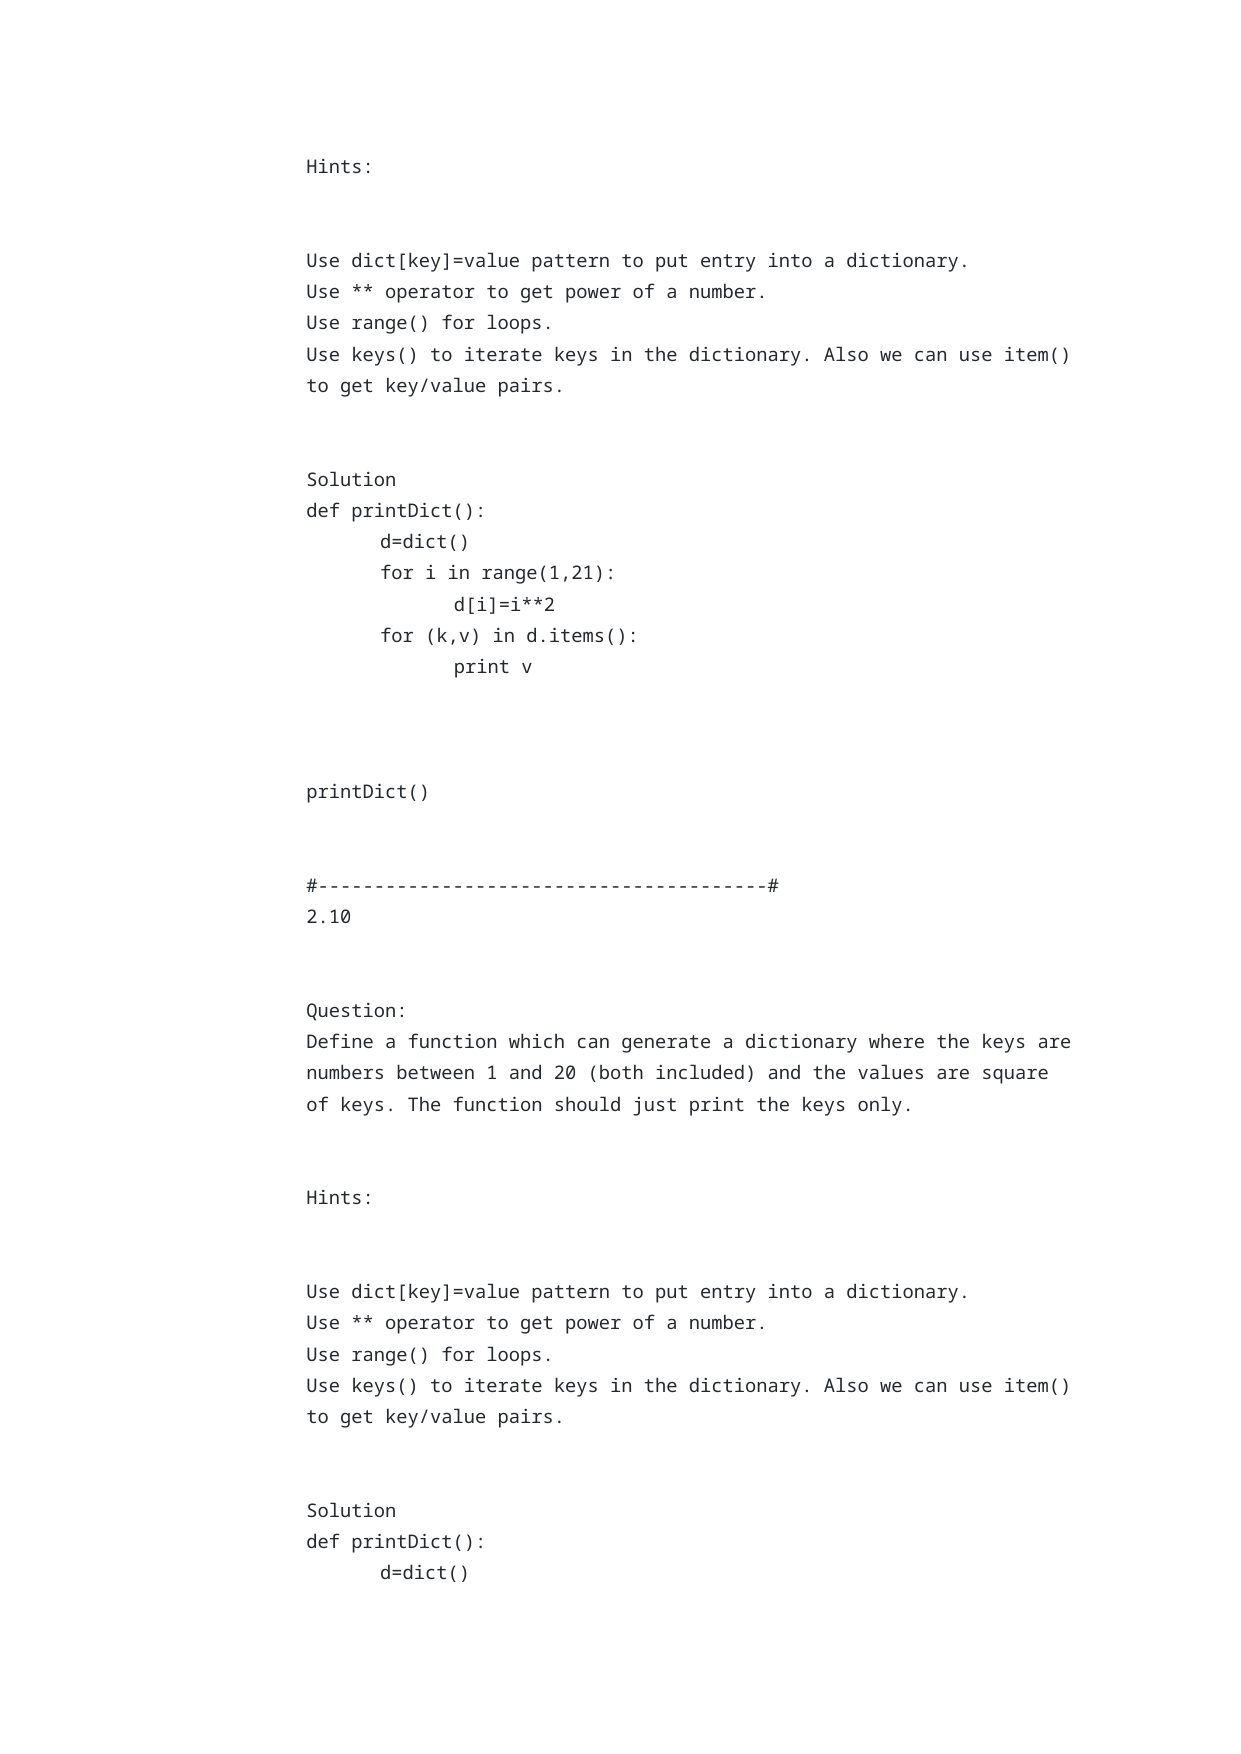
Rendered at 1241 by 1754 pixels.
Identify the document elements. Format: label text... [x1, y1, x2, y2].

table_cell [146, 1273, 291, 1304]
table_cell Use ** operator to get power of a number. [291, 1304, 1091, 1335]
table_cell [291, 1210, 1091, 1273]
table_cell [146, 460, 291, 491]
table_cell Solution [291, 460, 1091, 491]
table_cell [291, 1429, 1091, 1491]
table_cell [146, 398, 291, 460]
table_cell d=dict() [291, 1554, 1091, 1585]
table_cell Use dict[key]=value pattern to put entry into a dictionary. [291, 1273, 1091, 1304]
table_cell [146, 585, 291, 616]
table_cell [146, 991, 291, 1023]
table_cell [291, 179, 1091, 241]
table_cell [146, 1210, 291, 1273]
table_cell [291, 398, 1091, 460]
table_cell Use dict[key]=value pattern to put entry into a dictionary. [291, 241, 1091, 273]
table_cell Use ** operator to get power of a number. [291, 273, 1091, 304]
table_cell [146, 1491, 291, 1523]
table_cell Question: [291, 991, 1091, 1023]
table_cell d=dict() [291, 523, 1091, 554]
table_cell Hints: [291, 148, 1091, 179]
table_cell [146, 179, 291, 241]
table_cell 2.10 [291, 898, 1091, 929]
table_cell #----------------------------------------# [291, 866, 1091, 898]
table_cell [146, 1023, 291, 1116]
table_cell [146, 616, 291, 648]
table_cell for (k,v) in d.items(): [291, 616, 1091, 648]
table_cell [146, 679, 291, 710]
table_cell [146, 304, 291, 335]
table_cell [146, 1523, 291, 1554]
table_cell [146, 1304, 291, 1335]
table_cell [146, 491, 291, 523]
table_cell [291, 929, 1091, 991]
table_cell [291, 1116, 1091, 1179]
table_cell def printDict(): [291, 491, 1091, 523]
table_cell [146, 1429, 291, 1491]
table_cell Use range() for loops. [291, 304, 1091, 335]
table_cell d[i]=i**2 [291, 585, 1091, 616]
table_cell [291, 679, 1091, 710]
table_cell for i in range(1,21): [291, 554, 1091, 585]
table_cell [146, 523, 291, 554]
table_cell [291, 710, 1091, 773]
table_cell [146, 1335, 291, 1366]
table_cell [146, 273, 291, 304]
table_cell [146, 1366, 291, 1429]
table_cell [146, 1554, 291, 1585]
table_cell [146, 929, 291, 991]
table_cell [146, 1116, 291, 1179]
table_cell [146, 710, 291, 773]
table_cell [291, 804, 1091, 866]
table_cell Use range() for loops. [291, 1335, 1091, 1366]
table_cell [146, 148, 291, 179]
table_cell [146, 898, 291, 929]
table_cell Use keys() to iterate keys in the dictionary. Also we can use item() to get key/value pairs. [291, 1366, 1091, 1429]
table_cell [146, 335, 291, 398]
table_cell [146, 804, 291, 866]
table_cell Solution [291, 1491, 1091, 1523]
table_cell print v [291, 648, 1091, 679]
table_cell [146, 648, 291, 679]
table_cell [146, 866, 291, 898]
table_cell [146, 554, 291, 585]
table_cell Use keys() to iterate keys in the dictionary. Also we can use item() to get key/value pairs. [291, 335, 1091, 398]
table_cell [146, 1179, 291, 1210]
table_cell [146, 773, 291, 804]
table_cell Define a function which can generate a dictionary where the keys are numbers between 1 and 20 (both included) and the values are square of keys. The function should just print the keys only. [291, 1023, 1091, 1116]
table_cell [146, 241, 291, 273]
table_cell printDict() [291, 773, 1091, 804]
table_cell def printDict(): [291, 1523, 1091, 1554]
table_cell Hints: [291, 1179, 1091, 1210]
